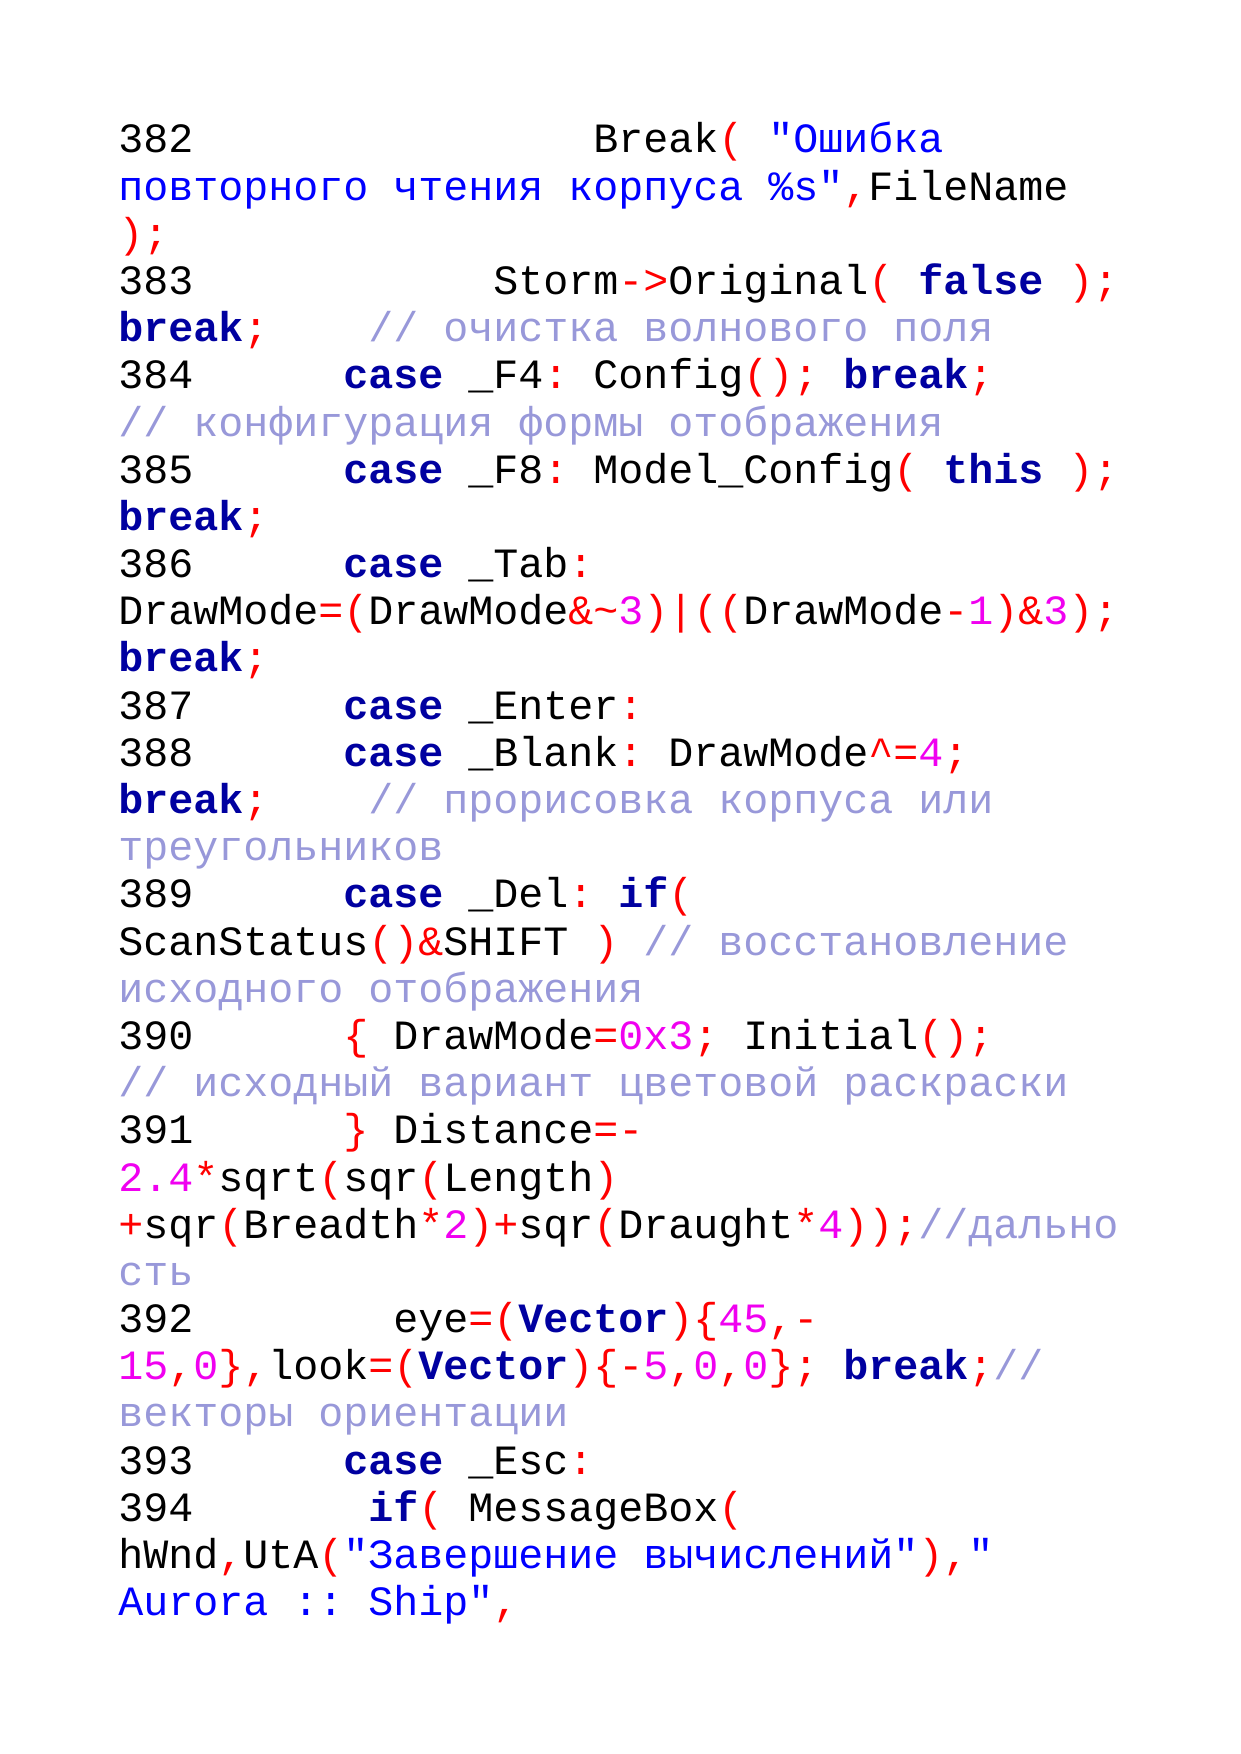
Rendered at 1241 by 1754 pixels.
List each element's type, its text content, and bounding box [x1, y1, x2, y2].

subtitle 382 Break( "Ошибка повторного чтения корпуса %s",FileName ); [118, 118, 1122, 260]
subtitle 393 case _Esc: [118, 1439, 468, 1487]
subtitle 389 case _Del: if( ScanStatus()&SHIFT ) // восстановление исходного отображения [118, 873, 1122, 1015]
subtitle 388 case _Blank: DrawMode^=4; break; // прорисовка корпуса или треугольников [118, 732, 1122, 873]
subtitle 391 } Distance=-2.4*sqrt(sqr(Length)+sqr(Breadth*2)+sqr(Draught*4));//дальность [118, 1109, 1122, 1298]
subtitle 393 case _Esc: [568, 1439, 1122, 1487]
subtitle 383 Storm->Original( false ); break; // очистка волнового поля [118, 260, 1122, 354]
subtitle 394 if( MessageBox( hWnd,UtA("Завершение вычислений")," Aurora :: Ship", [118, 1487, 1122, 1628]
subtitle 385 case _F8: Model_Config( this ); break; [118, 448, 1122, 543]
subtitle 392 eye=(Vector){45,-15,0},look=(Vector){-5,0,0}; break;// векторы ориентации [118, 1298, 1122, 1439]
subtitle 384 case _F4: Config(); break; // конфигурация формы отображения [118, 354, 1122, 448]
subtitle 387 case _Enter: [118, 684, 468, 732]
subtitle 386 case _Tab: DrawMode=(DrawMode&~3)|((DrawMode-1)&3); break; [118, 543, 1122, 684]
subtitle 387 case _Enter: [618, 684, 1122, 732]
subtitle 390 { DrawMode=0x3; Initial(); // исходный вариант цветовой раскраски [118, 1015, 1122, 1109]
